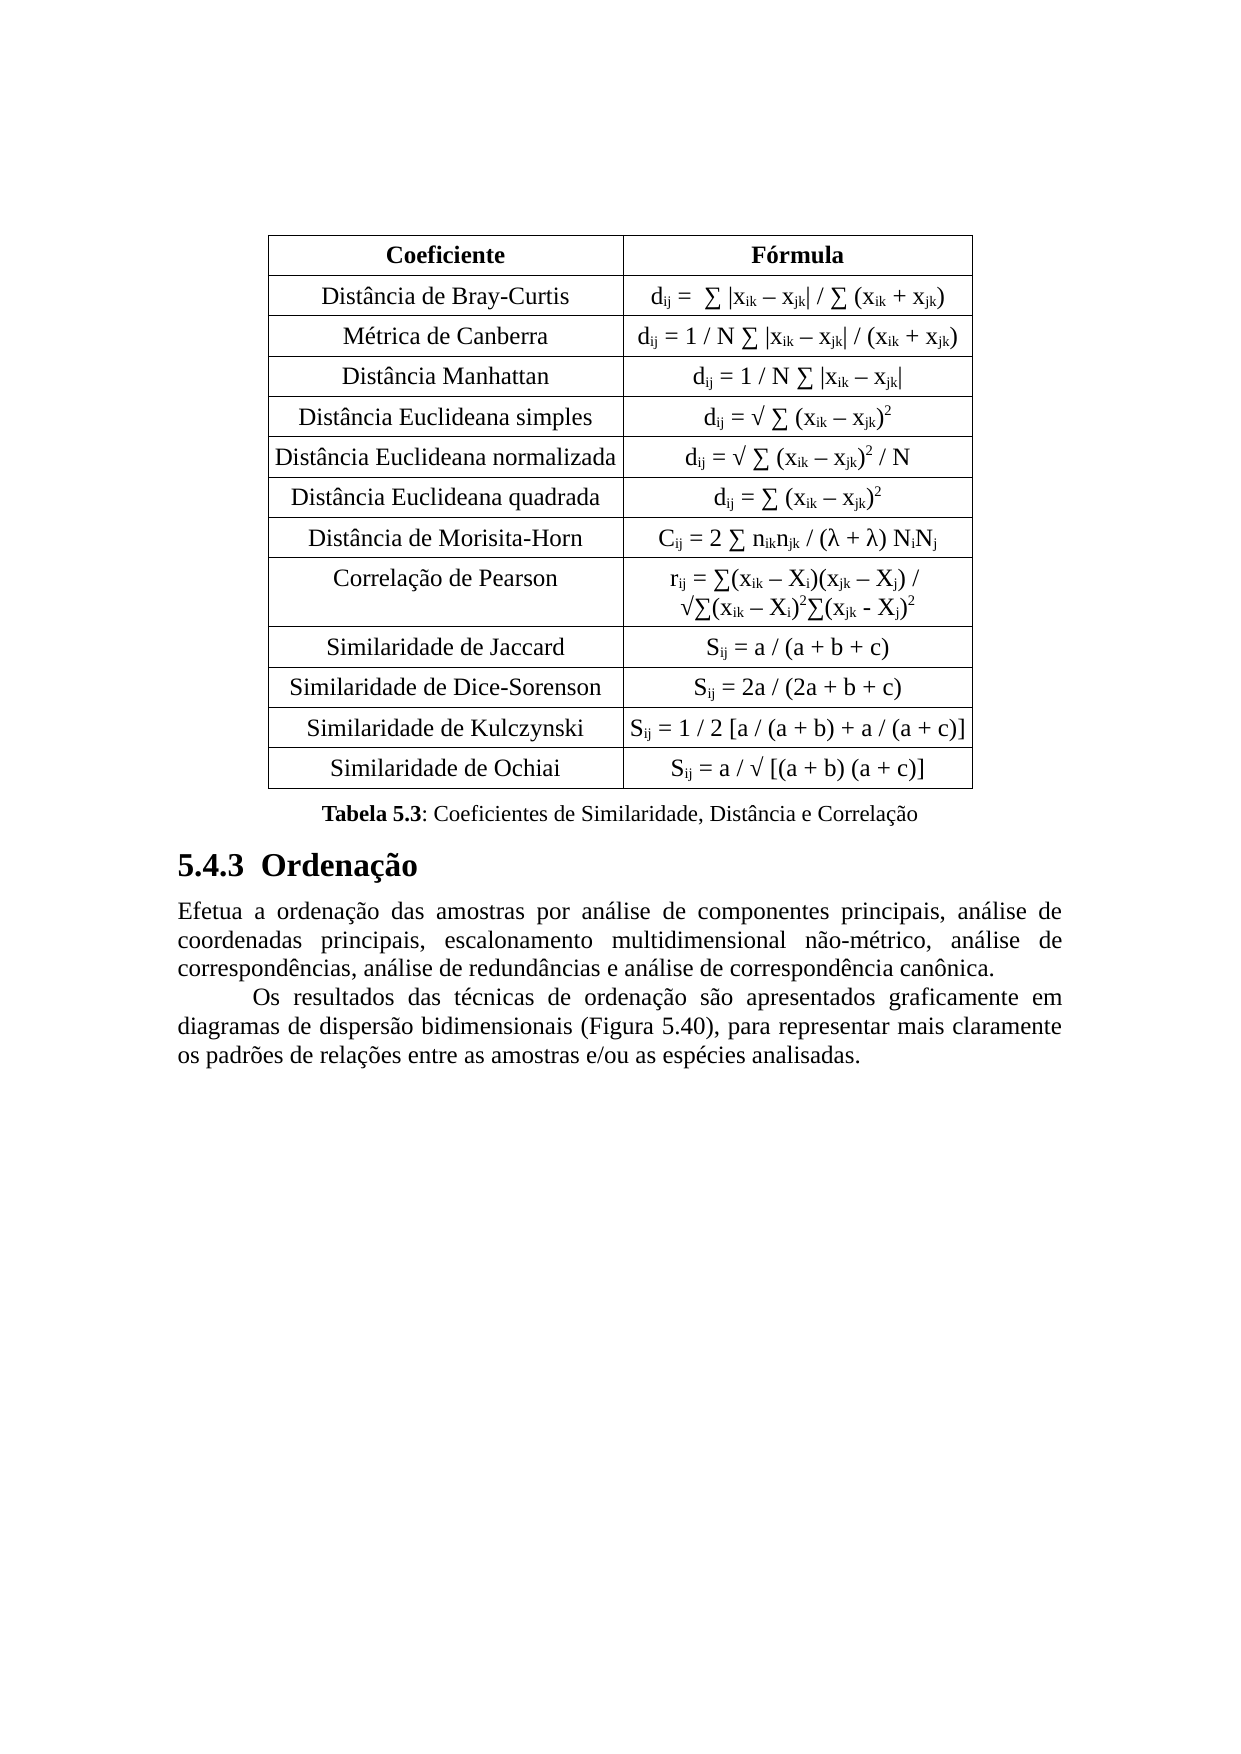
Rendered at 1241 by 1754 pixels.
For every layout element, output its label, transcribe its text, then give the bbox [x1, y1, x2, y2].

table_cell dij = ∑ (xik – xjk)2 [624, 478, 972, 517]
table_cell Sij = a / √ [(a + b) (a + c)] [624, 748, 972, 787]
table_cell Similaridade de Ochiai [269, 748, 623, 787]
table_cell Métrica de Canberra [269, 316, 623, 356]
table_header Fórmula [624, 236, 972, 275]
subtitle 5.4.3 Ordenação [177, 845, 1063, 883]
table_cell Distância Euclideana quadrada [269, 478, 623, 517]
table_cell Correlação de Pearson [269, 558, 623, 626]
table_cell dij = ∑ |xik – xjk| / ∑ (xik + xjk) [624, 276, 972, 315]
table_cell Similaridade de Kulczynski [269, 708, 623, 747]
table_cell dij = √ ∑ (xik – xjk)2 / N [624, 437, 972, 477]
text Efetua a ordenação das amostras por análise de componentes principais, análise de coordenadas principais, escalonamento multidimensional não-métrico, análise de correspondências, análise de redundâncias e análise de correspondência canônica. [177, 896, 1063, 982]
table_cell dij = √ ∑ (xik – xjk)2 [624, 397, 972, 436]
table_cell dij = 1 / N ∑ |xik – xjk| / (xik + xjk) [624, 316, 972, 356]
table_cell Cij = 2 ∑ niknjk / (λ + λ) NiNj [624, 518, 972, 557]
table_cell Similaridade de Jaccard [269, 627, 623, 667]
table_cell Distância de Morisita-Horn [269, 518, 623, 557]
table_cell Sij = a / (a + b + c) [624, 627, 972, 667]
table_cell Distância de Bray-Curtis [269, 276, 623, 315]
table_cell dij = 1 / N ∑ |xik – xjk| [624, 357, 972, 396]
table_header Coeficiente [269, 236, 623, 275]
table_cell Sij = 2a / (2a + b + c) [624, 668, 972, 707]
text Os resultados das técnicas de ordenação são apresentados graficamente em diagramas de dispersão bidimensionais (Figura 5.40), para representar mais claramente os padrões de relações entre as amostras e/ou as espécies analisadas. [177, 982, 1063, 1068]
table_cell Sij = 1 / 2 [a / (a + b) + a / (a + c)] [624, 708, 972, 747]
table_cell rij = ∑(xik – Xi)(xjk – Xj) / √∑(xik – Xi)2∑(xjk - Xj)2 [624, 558, 972, 626]
text Tabela 5.3: Coeficientes de Similaridade, Distância e Correlação [177, 800, 1063, 826]
table_cell Similaridade de Dice-Sorenson [269, 668, 623, 707]
table_cell Distância Manhattan [269, 357, 623, 396]
table_cell Distância Euclideana normalizada [269, 437, 623, 477]
table_cell Distância Euclideana simples [269, 397, 623, 436]
